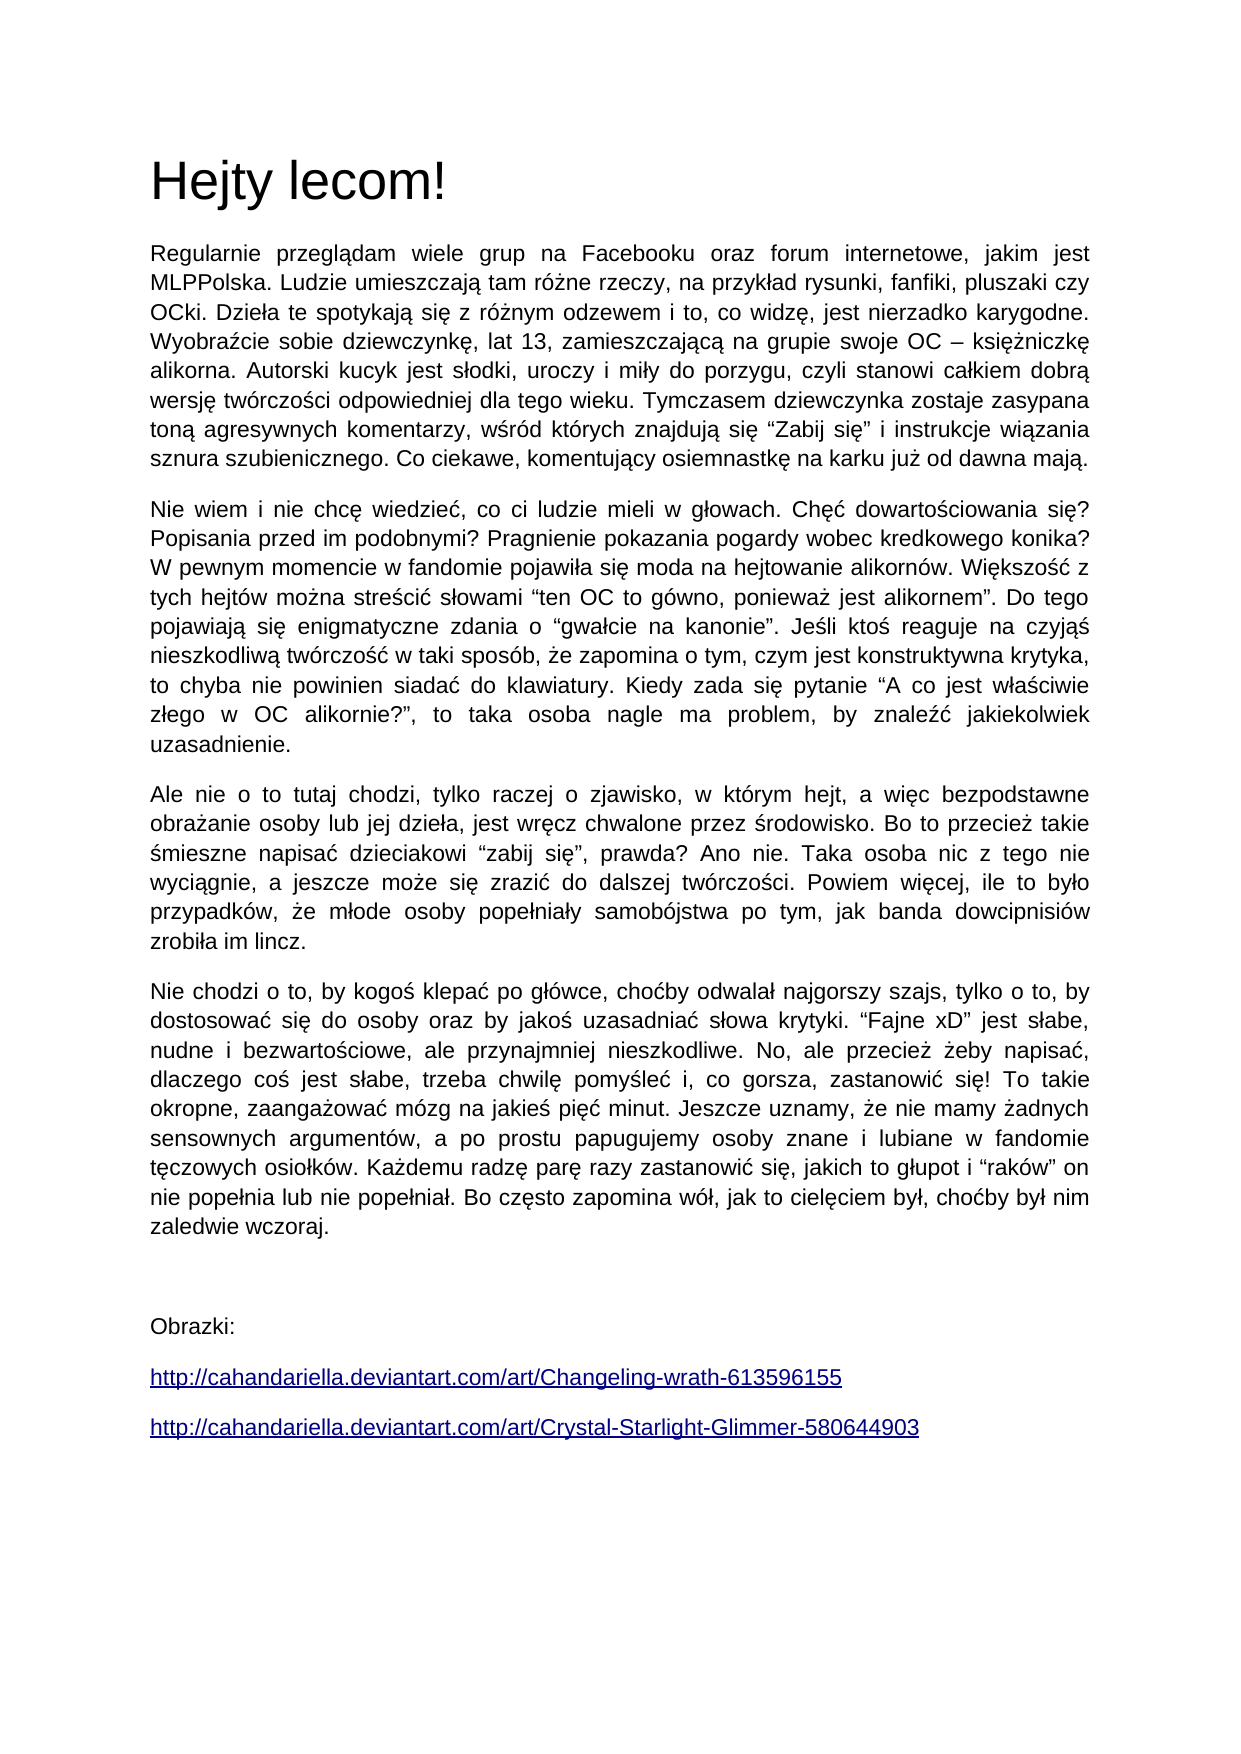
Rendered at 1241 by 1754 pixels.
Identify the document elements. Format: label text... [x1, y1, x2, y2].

text Nie chodzi o to, by kogoś klepać po główce, choćby odwalał najgorszy szajs, tylko o to, by dostosować się do osoby oraz by jakoś uzasadniać słowa krytyki. “Fajne xD” jest słabe, nudne i bezwartościowe, ale przynajmniej nieszkodliwe. No, ale przecież żeby napisać, dlaczego coś jest słabe, trzeba chwilę pomyśleć i, co gorsza, zastanowić się! To takie okropne, zaangażować mózg na jakieś pięć minut. Jeszcze uznamy, że nie mamy żadnych sensownych argumentów, a po prostu papugujemy osoby znane i lubiane w fandomie tęczowych osiołków. Każdemu radzę parę razy zastanowić się, jakich to głupot i “raków” on nie popełnia lub nie popełniał. Bo często zapomina wół, jak to cielęciem był, choćby był nim zaledwie wczoraj. [150, 978, 1091, 1239]
text Ale nie o to tutaj chodzi, tylko raczej o zjawisko, w którym hejt, a więc bezpodstawne obrażanie osoby lub jej dzieła, jest wręcz chwalone przez środowisko. Bo to przecież takie śmieszne napisać dzieciakowi “zabij się”, prawda? Ano nie. Taka osoba nic z tego nie wyciągnie, a jeszcze może się zrazić do dalszej twórczości. Powiem więcej, ile to było przypadków, że młode osoby popełniały samobójstwa po tym, jak banda dowcipnisiów zrobiła im lincz. [150, 781, 1091, 954]
title Hejty lecom! [150, 150, 1091, 211]
text Nie wiem i nie chcę wiedzieć, co ci ludzie mieli w głowach. Chęć dowartościowania się? Popisania przed im podobnymi? Pragnienie pokazania pogardy wobec kredkowego konika? W pewnym momencie w fandomie pojawiła się moda na hejtowanie alikornów. Większość z tych hejtów można streścić słowami “ten OC to gówno, ponieważ jest alikornem”. Do tego pojawiają się enigmatyczne zdania o “gwałcie na kanonie”. Jeśli ktoś reaguje na czyjąś nieszkodliwą twórczość w taki sposób, że zapomina o tym, czym jest konstruktywna krytyka, to chyba nie powinien siadać do klawiatury. Kiedy zada się pytanie “A co jest właściwie złego w OC alikornie?”, to taka osoba nagle ma problem, by znaleźć jakiekolwiek uzasadnienie. [150, 496, 1091, 757]
text http://cahandariella.deviantart.com/art/Changeling-wrath-613596155 [150, 1364, 1091, 1390]
text Regularnie przeglądam wiele grup na Facebooku oraz forum internetowe, jakim jest MLPPolska. Ludzie umieszczają tam różne rzeczy, na przykład rysunki, fanfiki, pluszaki czy OCki. Dzieła te spotykają się z różnym odzewem i to, co widzę, jest nierzadko karygodne. Wyobraźcie sobie dziewczynkę, lat 13, zamieszczającą na grupie swoje OC – księżniczkę alikorna. Autorski kucyk jest słodki, uroczy i miły do porzygu, czyli stanowi całkiem dobrą wersję twórczości odpowiedniej dla tego wieku. Tymczasem dziewczynka zostaje zasypana toną agresywnych komentarzy, wśród których znajdują się “Zabij się” i instrukcje wiązania sznura szubienicznego. Co ciekawe, komentujący osiemnastkę na karku już od dawna mają. [150, 240, 1091, 472]
text http://cahandariella.deviantart.com/art/Crystal-Starlight-Glimmer-580644903 [150, 1414, 1091, 1440]
text Obrazki: [150, 1314, 1091, 1339]
